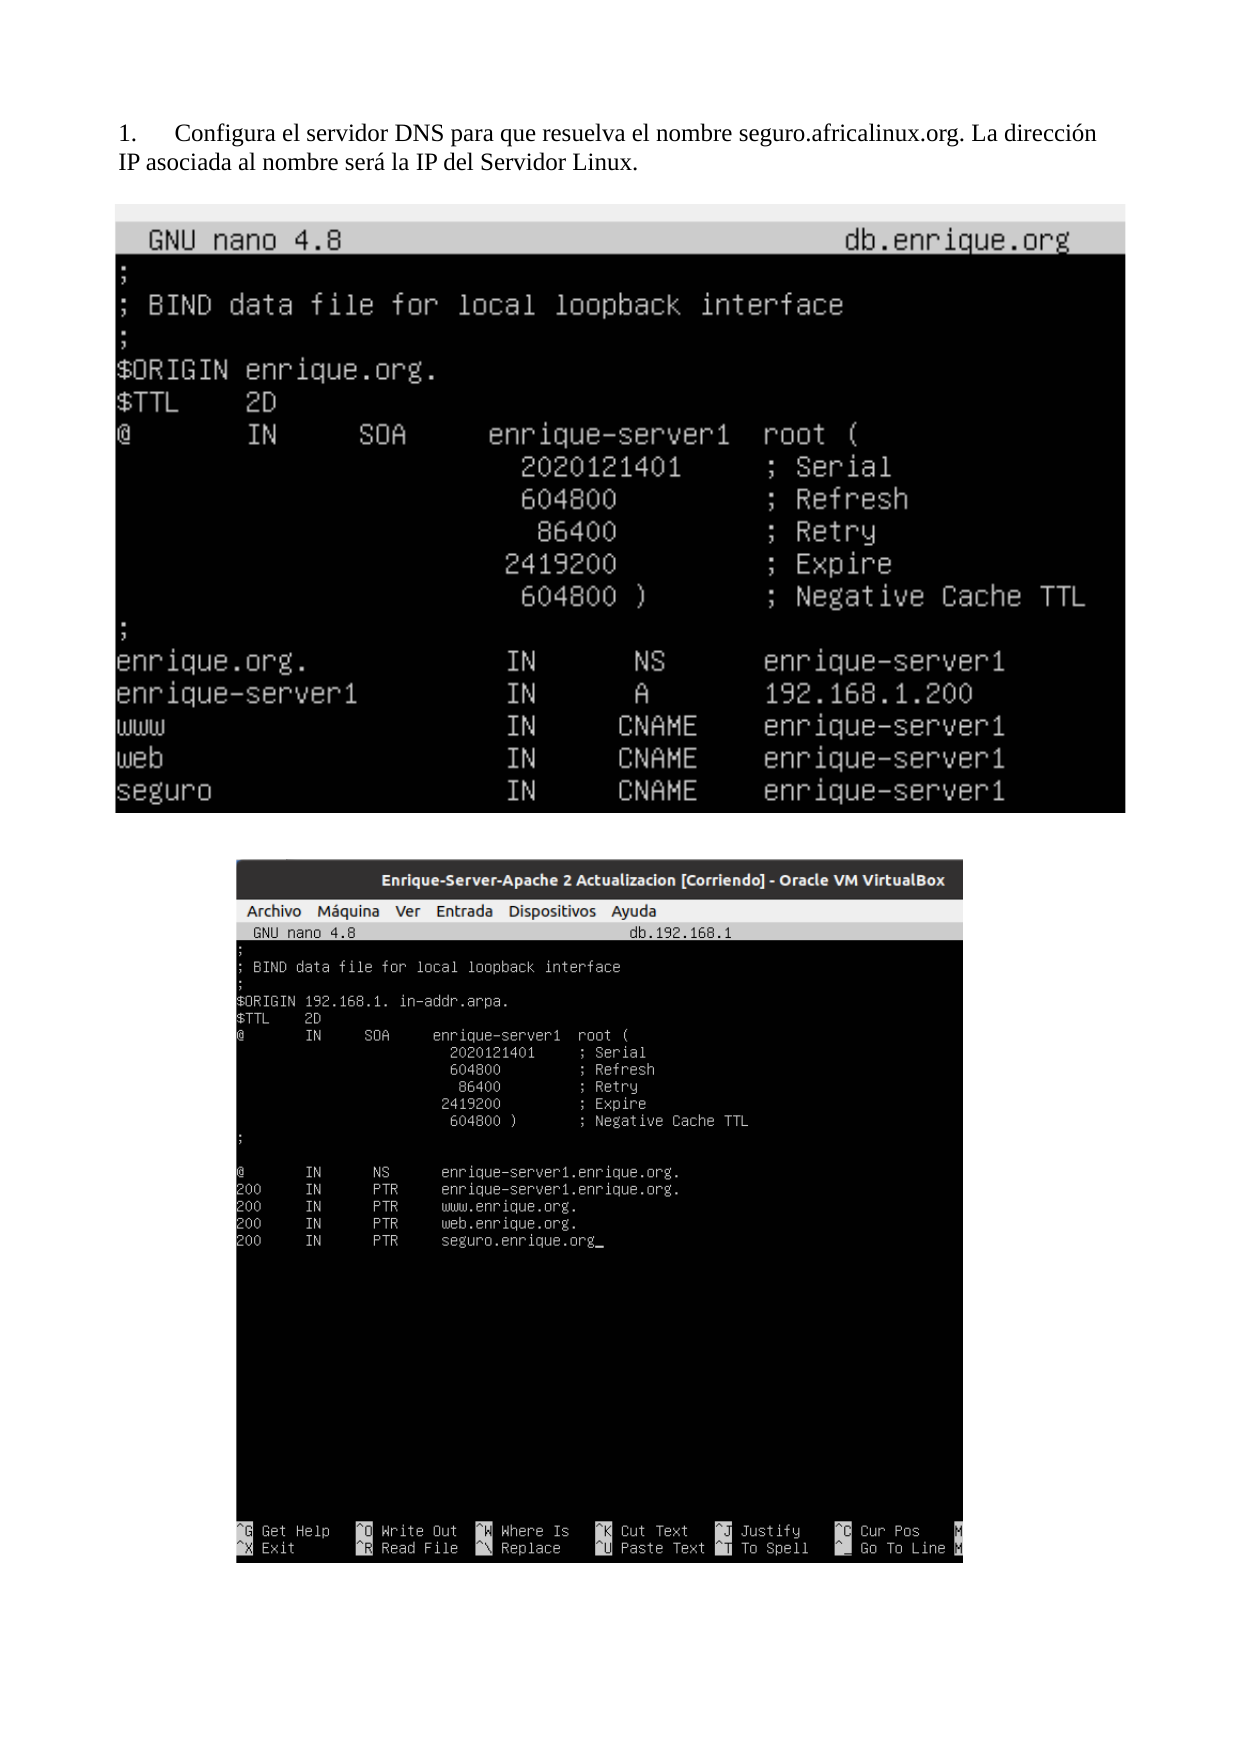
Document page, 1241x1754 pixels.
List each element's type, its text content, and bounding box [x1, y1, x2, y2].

text 1. Configura el servidor DNS para que resuelva el nombre seguro.africalinux.org. La dirección IP asociada al nombre será la IP del Servidor Linux. [118, 118, 1122, 176]
picture [236, 859, 963, 1563]
picture [114, 204, 1126, 813]
